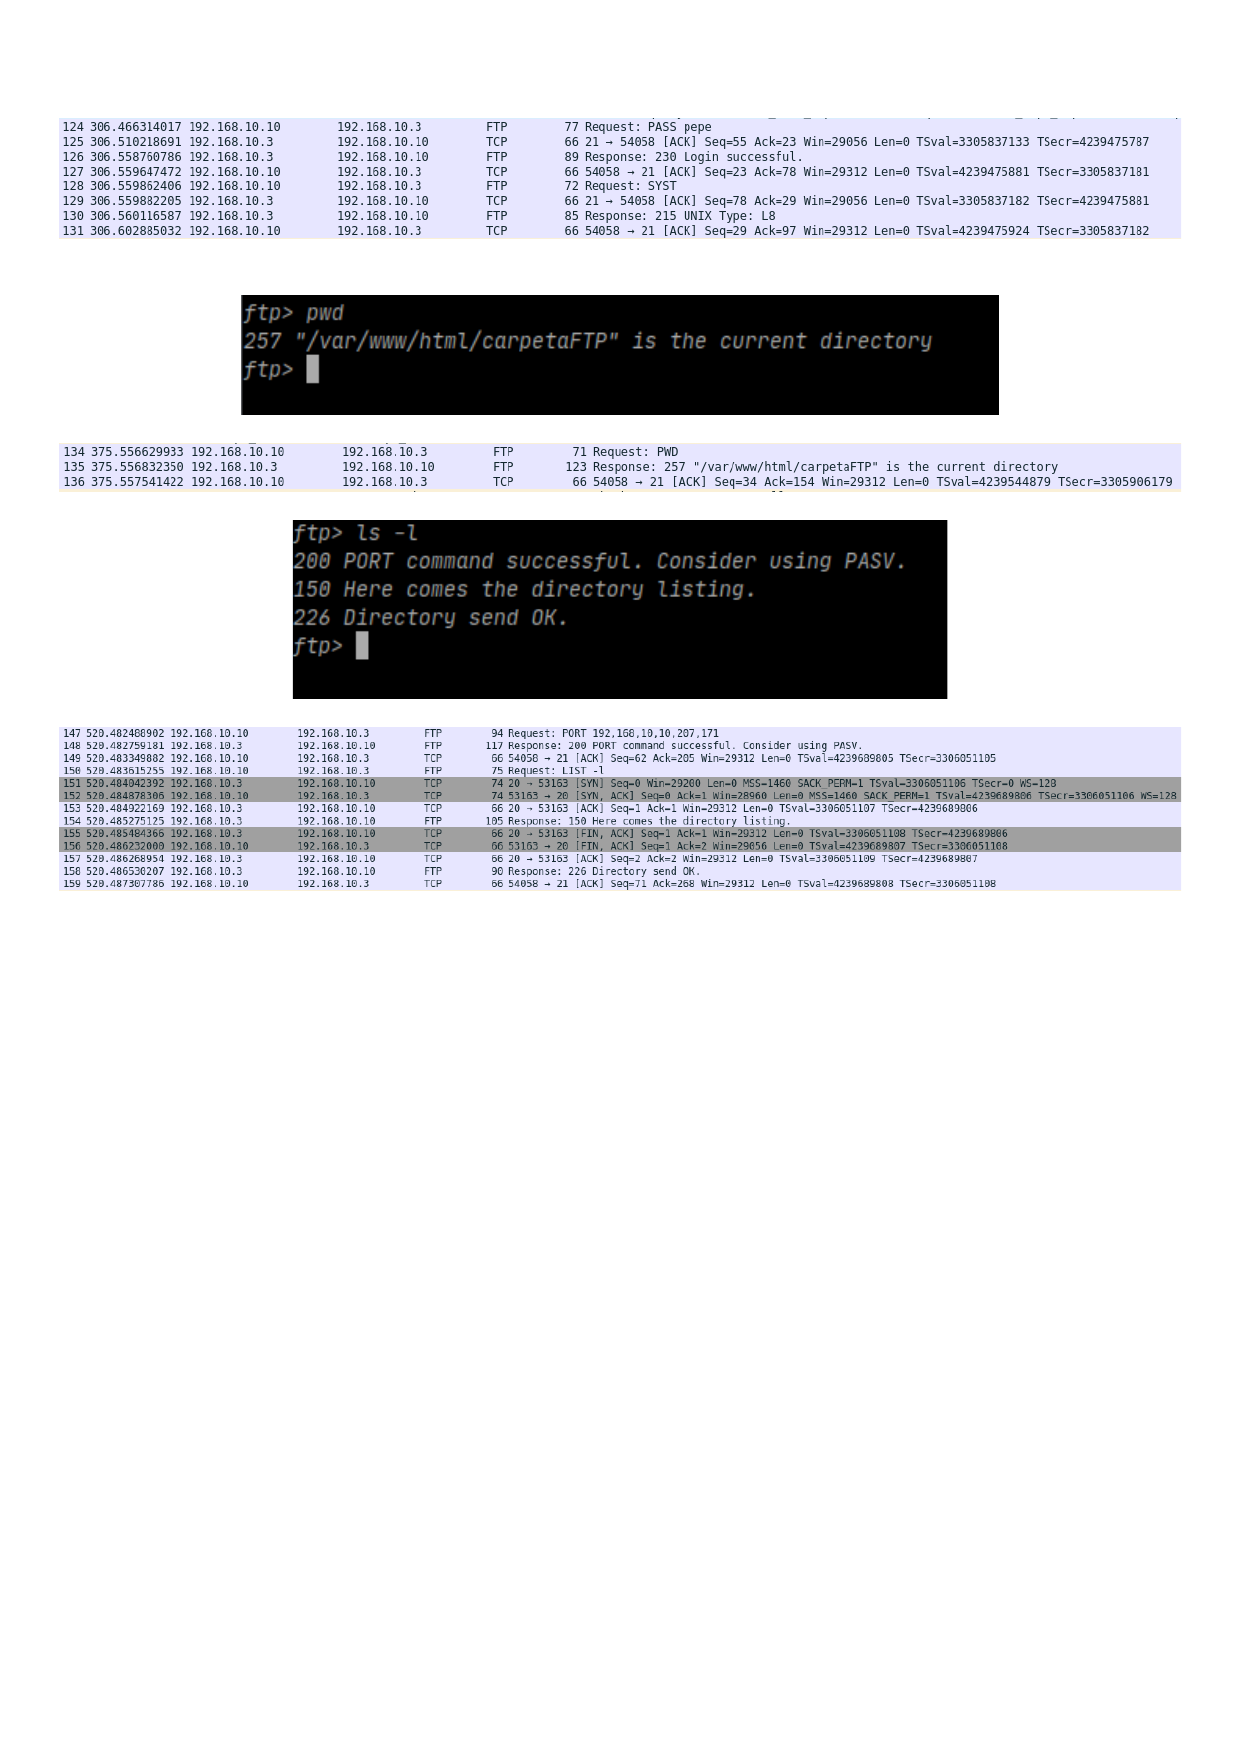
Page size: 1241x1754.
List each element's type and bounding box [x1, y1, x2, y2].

picture [241, 295, 999, 415]
picture [59, 118, 1182, 239]
picture [292, 520, 948, 699]
picture [59, 443, 1182, 492]
picture [59, 727, 1182, 891]
